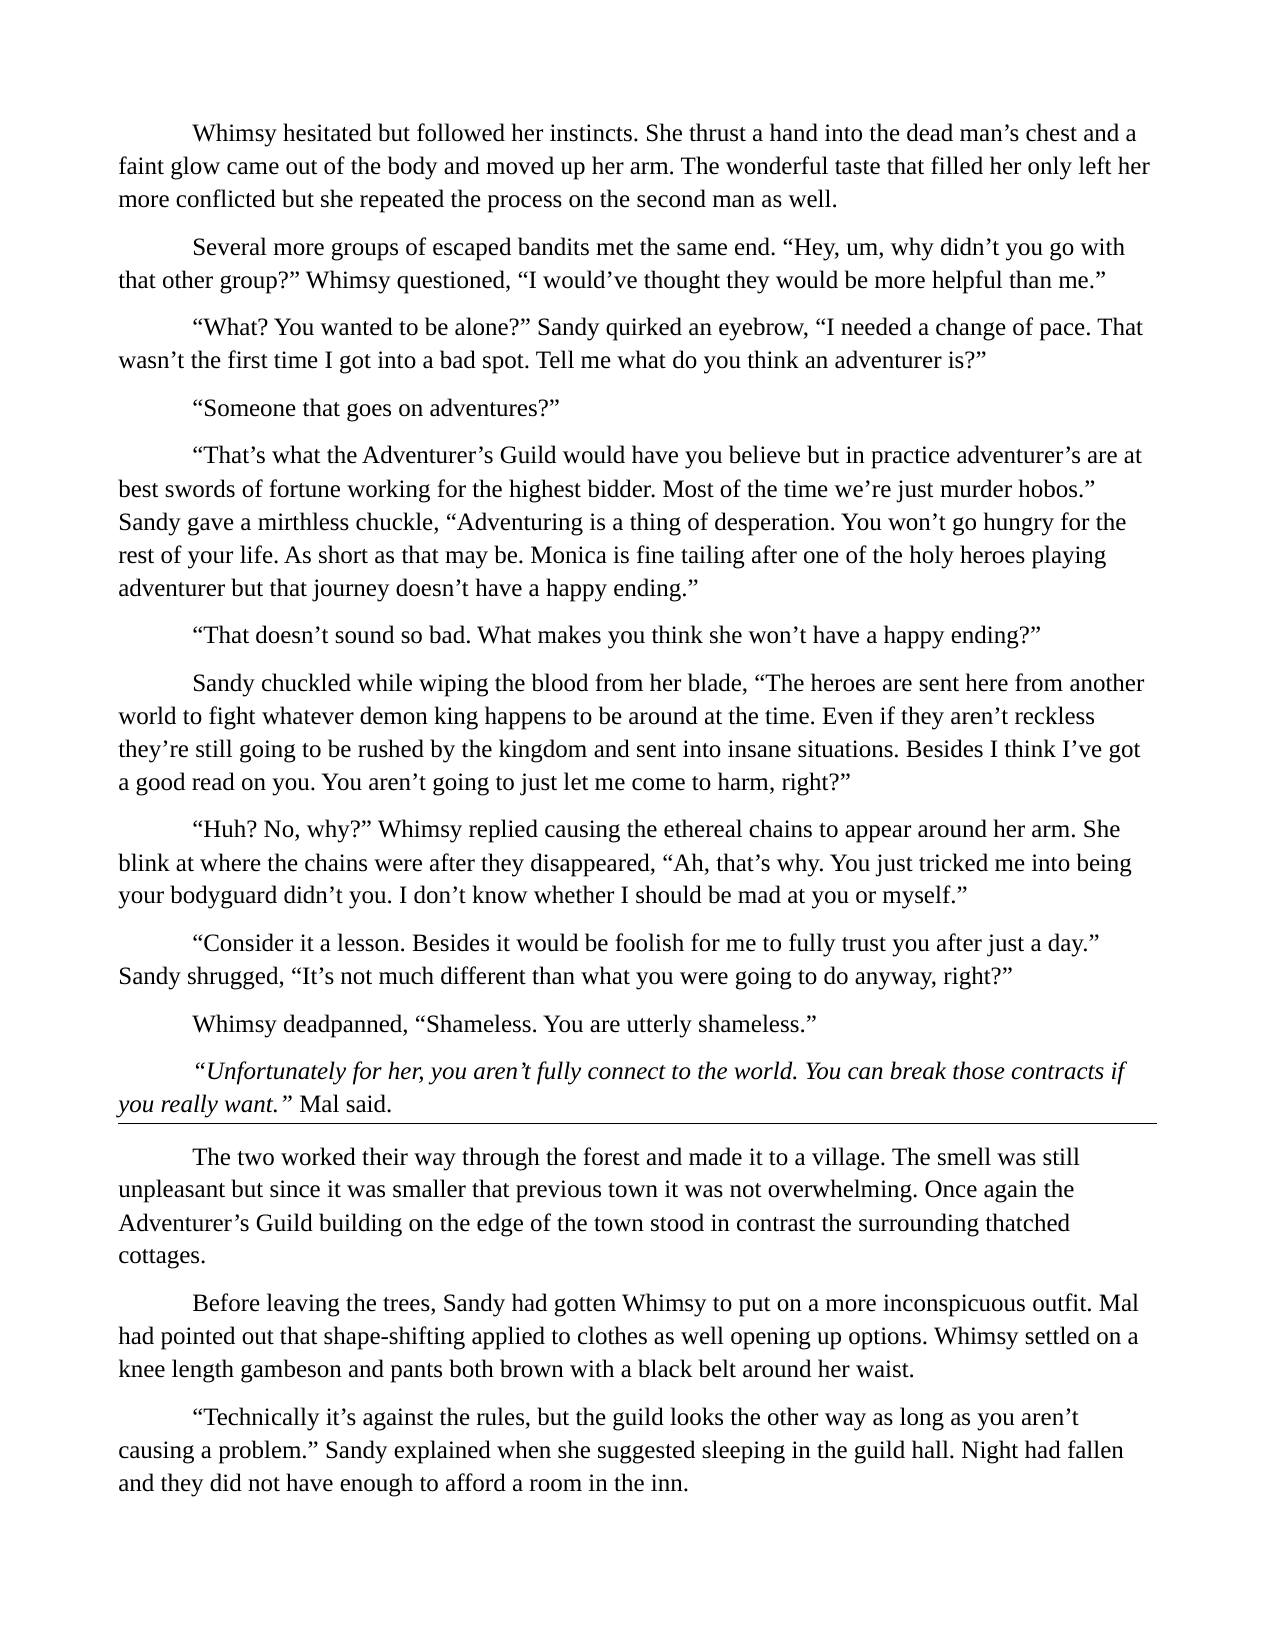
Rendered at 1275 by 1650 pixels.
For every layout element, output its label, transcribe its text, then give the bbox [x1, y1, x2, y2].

text Whimsy deadpanned, “Shameless. You are utterly shameless.” [118, 1009, 1157, 1038]
text “Technically it’s against the rules, but the guild looks the other way as long as you aren’t causing a problem.” Sandy explained when she suggested sleeping in the guild hall. Night had fallen and they did not have enough to afford a room in the inn. [118, 1402, 1157, 1497]
text “Unfortunately for her, you aren’t fully connect to the world. You can break those contracts if you really want.” Mal said. [118, 1056, 1157, 1123]
text Whimsy hesitated but followed her instincts. She thrust a hand into the dead man’s chest and a faint glow came out of the body and moved up her arm. The wonderful taste that filled her only left her more conflicted but she repeated the process on the second man as well. [118, 118, 1157, 213]
text “That’s what the Adventurer’s Guild would have you believe but in practice adventurer’s are at best swords of fortune working for the highest bidder. Most of the time we’re just murder hobos.” Sandy gave a mirthless chuckle, “Adventuring is a thing of desperation. You won’t go hungry for the rest of your life. As short as that may be. Monica is fine tailing after one of the holy heroes playing adventurer but that journey doesn’t have a happy ending.” [118, 441, 1157, 601]
text “What? You wanted to be alone?” Sandy quirked an eyebrow, “I needed a change of pace. That wasn’t the first time I got into a bad spot. Tell me what do you think an adventurer is?” [118, 312, 1157, 374]
text Several more groups of escaped bandits met the same end. “Hey, um, why didn’t you go with that other group?” Whimsy questioned, “I would’ve thought they would be more helpful than me.” [118, 232, 1157, 293]
text “Consider it a lesson. Besides it would be foolish for me to fully trust you after just a day.” Sandy shrugged, “It’s not much different than what you were going to do anyway, right?” [118, 928, 1157, 990]
text Before leaving the trees, Sandy had gotten Whimsy to put on a more inconspicuous outfit. Mal had pointed out that shape-shifting applied to clothes as well opening up options. Whimsy settled on a knee length gambeson and pants both brown with a black belt around her waist. [118, 1288, 1157, 1383]
text The two worked their way through the forest and made it to a village. The smell was still unpleasant but since it was smaller that previous town it was not overwhelming. Once again the Adventurer’s Guild building on the edge of the town stood in contrast the surrounding thatched cottages. [118, 1142, 1157, 1269]
text “Huh? No, why?” Whimsy replied causing the ethereal chains to appear around her arm. She blink at where the chains were after they disappeared, “Ah, that’s why. You just tricked me into being your bodyguard didn’t you. I don’t know whether I should be mad at you or myself.” [118, 814, 1157, 909]
text Sandy chuckled while wiping the blood from her blade, “The heroes are sent here from another world to fight whatever demon king happens to be around at the time. Even if they aren’t reckless they’re still going to be rushed by the kingdom and sent into insane situations. Besides I think I’ve got a good read on you. You aren’t going to just let me come to harm, right?” [118, 668, 1157, 796]
text “Someone that goes on adventures?” [118, 393, 1157, 422]
text “That doesn’t sound so bad. What makes you think she won’t have a happy ending?” [118, 620, 1157, 649]
